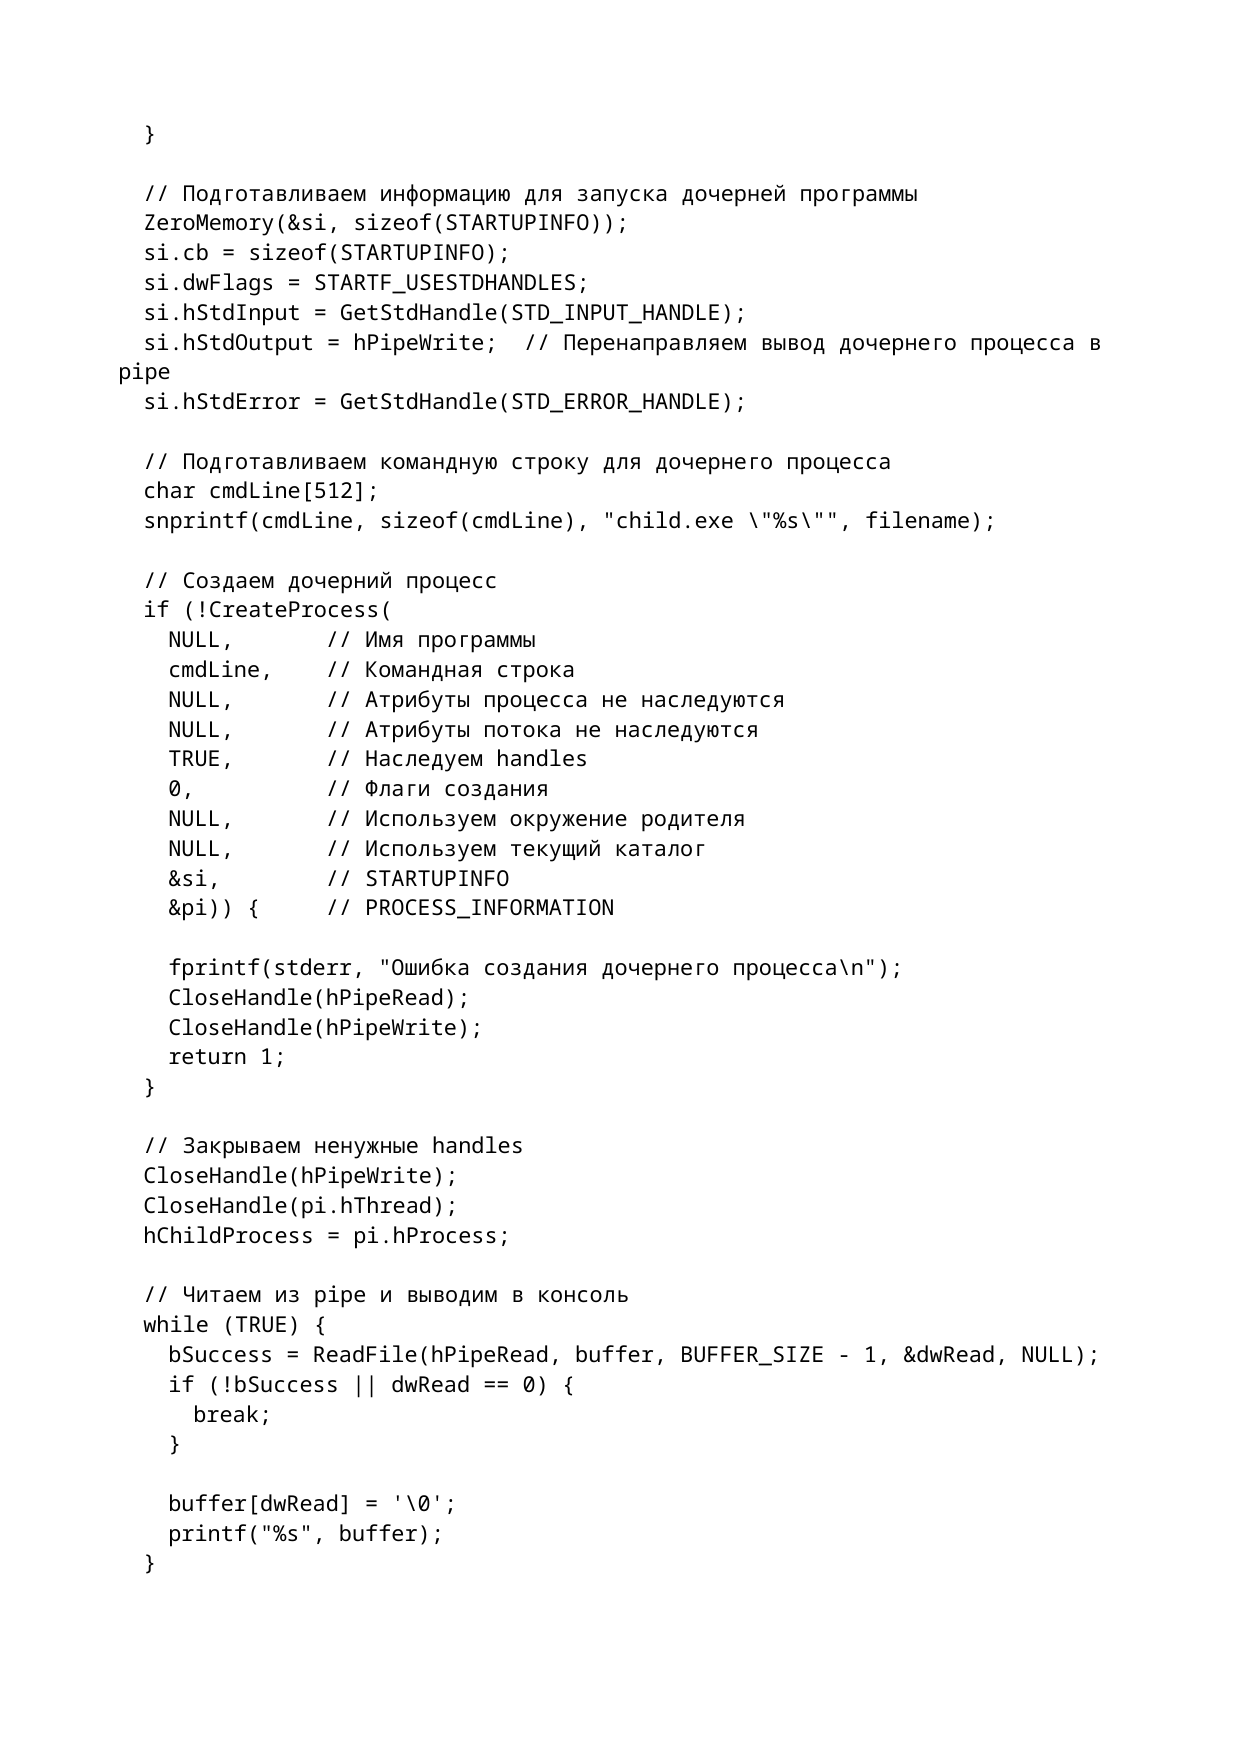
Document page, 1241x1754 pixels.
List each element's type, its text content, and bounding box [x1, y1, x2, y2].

text fprintf(stderr, "Ошибка создания дочернего процесса\n"); [118, 952, 1122, 982]
text hChildProcess = pi.hProcess; [118, 1220, 1122, 1250]
text } [118, 1071, 1122, 1101]
text // Читаем из pipe и выводим в консоль [118, 1279, 1122, 1309]
text cmdLine, // Командная строка [118, 654, 1122, 684]
text // Создаем дочерний процесс [118, 565, 1122, 594]
text si.hStdError = GetStdHandle(STD_ERROR_HANDLE); [118, 386, 1122, 416]
text // Подготавливаем командную строку для дочернего процесса [118, 446, 1122, 475]
text buffer[dwRead] = '\0'; [118, 1488, 1122, 1518]
text char cmdLine[512]; [118, 475, 1122, 505]
text } [118, 1547, 1122, 1577]
text CloseHandle(hPipeWrite); [118, 1160, 1122, 1190]
text si.hStdInput = GetStdHandle(STD_INPUT_HANDLE); [118, 297, 1122, 327]
text si.cb = sizeof(STARTUPINFO); [118, 237, 1122, 267]
text } [118, 118, 1122, 148]
text si.hStdOutput = hPipeWrite; // Перенаправляем вывод дочернего процесса в pipe [118, 327, 1122, 386]
text &si, // STARTUPINFO [118, 863, 1122, 892]
text ZeroMemory(&si, sizeof(STARTUPINFO)); [118, 207, 1122, 237]
text if (!bSuccess || dwRead == 0) { [118, 1369, 1122, 1398]
text while (TRUE) { [118, 1309, 1122, 1339]
text TRUE, // Наследуем handles [118, 743, 1122, 773]
text CloseHandle(hPipeWrite); [118, 1011, 1122, 1041]
text NULL, // Используем окружение родителя [118, 803, 1122, 833]
text printf("%s", buffer); [118, 1518, 1122, 1547]
text bSuccess = ReadFile(hPipeRead, buffer, BUFFER_SIZE - 1, &dwRead, NULL); [118, 1339, 1122, 1369]
text if (!CreateProcess( [118, 594, 1122, 624]
text snprintf(cmdLine, sizeof(cmdLine), "child.exe \"%s\"", filename); [118, 505, 1122, 535]
text // Закрываем ненужные handles [118, 1131, 1122, 1160]
text CloseHandle(pi.hThread); [118, 1190, 1122, 1220]
text CloseHandle(hPipeRead); [118, 982, 1122, 1011]
text 0, // Флаги создания [118, 773, 1122, 803]
text &pi)) { // PROCESS_INFORMATION [118, 892, 1122, 922]
text si.dwFlags = STARTF_USESTDHANDLES; [118, 267, 1122, 297]
text break; [118, 1398, 1122, 1428]
text NULL, // Атрибуты процесса не наследуются [118, 684, 1122, 714]
text // Подготавливаем информацию для запуска дочерней программы [118, 178, 1122, 207]
text return 1; [118, 1041, 1122, 1071]
text NULL, // Имя программы [118, 624, 1122, 654]
text } [118, 1428, 1122, 1458]
text NULL, // Атрибуты потока не наследуются [118, 714, 1122, 743]
text NULL, // Используем текущий каталог [118, 833, 1122, 863]
